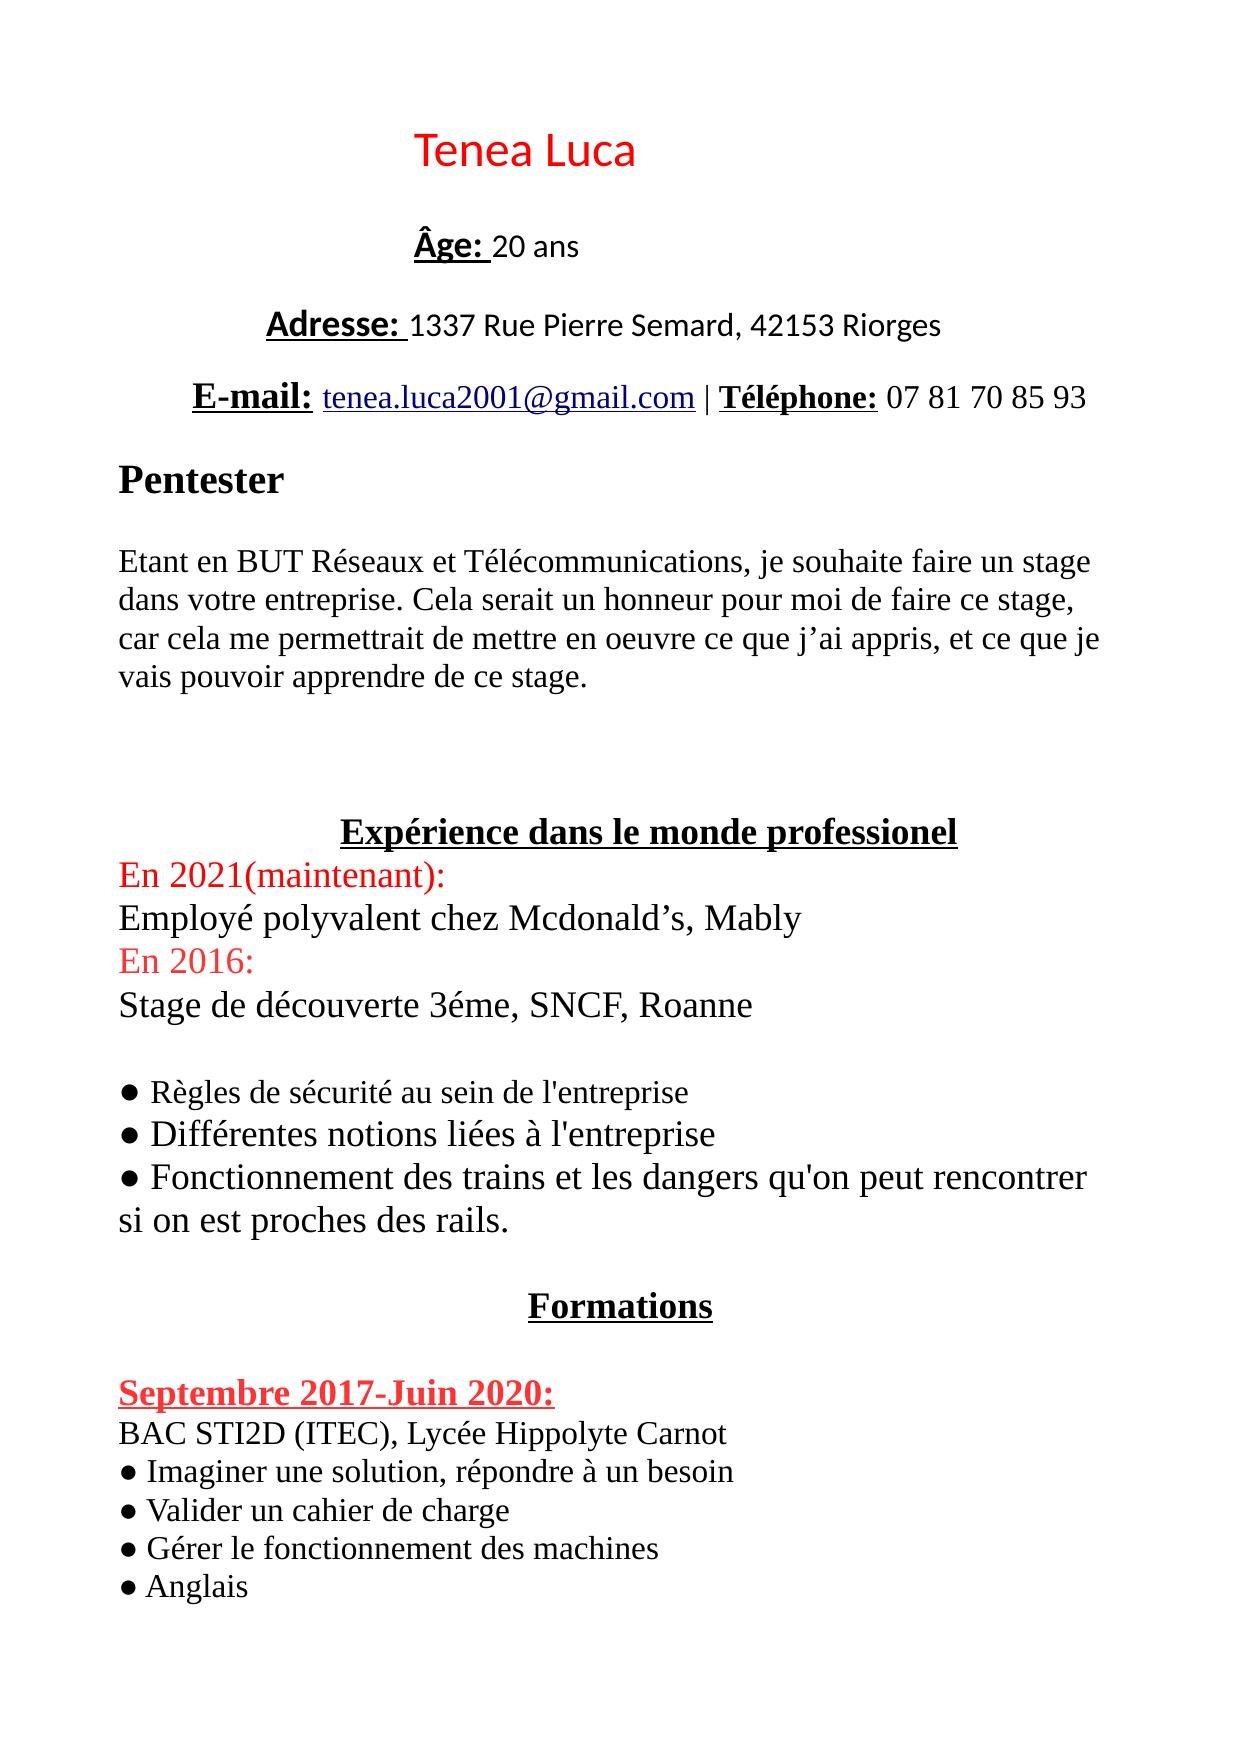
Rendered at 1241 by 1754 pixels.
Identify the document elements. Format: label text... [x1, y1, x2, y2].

text Tenea Luca [118, 118, 1122, 179]
text Expérience dans le monde professionel [118, 809, 1122, 853]
text ● Différentes notions liées à l'entreprise [118, 1111, 1122, 1154]
text ● Valider un cahier de charge [118, 1490, 1122, 1528]
text Âge: 20 ans [118, 209, 1122, 270]
text Etant en BUT Réseaux et Télécommunications, je souhaite faire un stage dans votre entreprise. Cela serait un honneur pour moi de faire ce stage, car cela me permettrait de mettre en oeuvre ce que j’ai appris, et ce que je vais pouvoir apprendre de ce stage. [118, 541, 1122, 694]
text ● Gérer le fonctionnement des machines [118, 1528, 1122, 1567]
text Septembre 2017-Juin 2020: [118, 1370, 1122, 1413]
text ● Imaginer une solution, répondre à un besoin [118, 1452, 1122, 1490]
text Employé polyvalent chez Mcdonald’s, Mably [118, 896, 1122, 939]
text ● Fonctionnement des trains et les dangers qu'on peut rencontrer si on est proches des rails. [118, 1154, 1122, 1241]
text Formations [118, 1284, 1122, 1327]
text BAC STI2D (ITEC), Lycée Hippolyte Carnot [118, 1413, 1122, 1452]
text En 2016: [118, 939, 1122, 982]
text Stage de découverte 3éme, SNCF, Roanne [118, 982, 1122, 1025]
text En 2021(maintenant): [118, 853, 1122, 896]
text ● Règles de sécurité au sein de l'entreprise [118, 1068, 1122, 1111]
text ● Anglais [118, 1567, 1122, 1605]
text E-mail: tenea.luca2001@gmail.com | Téléphone: 07 81 70 85 93 [118, 373, 1122, 417]
text Adresse: 1337 Rue Pierre Semard, 42153 Riorges [118, 300, 1122, 346]
text Pentester [118, 455, 1122, 503]
